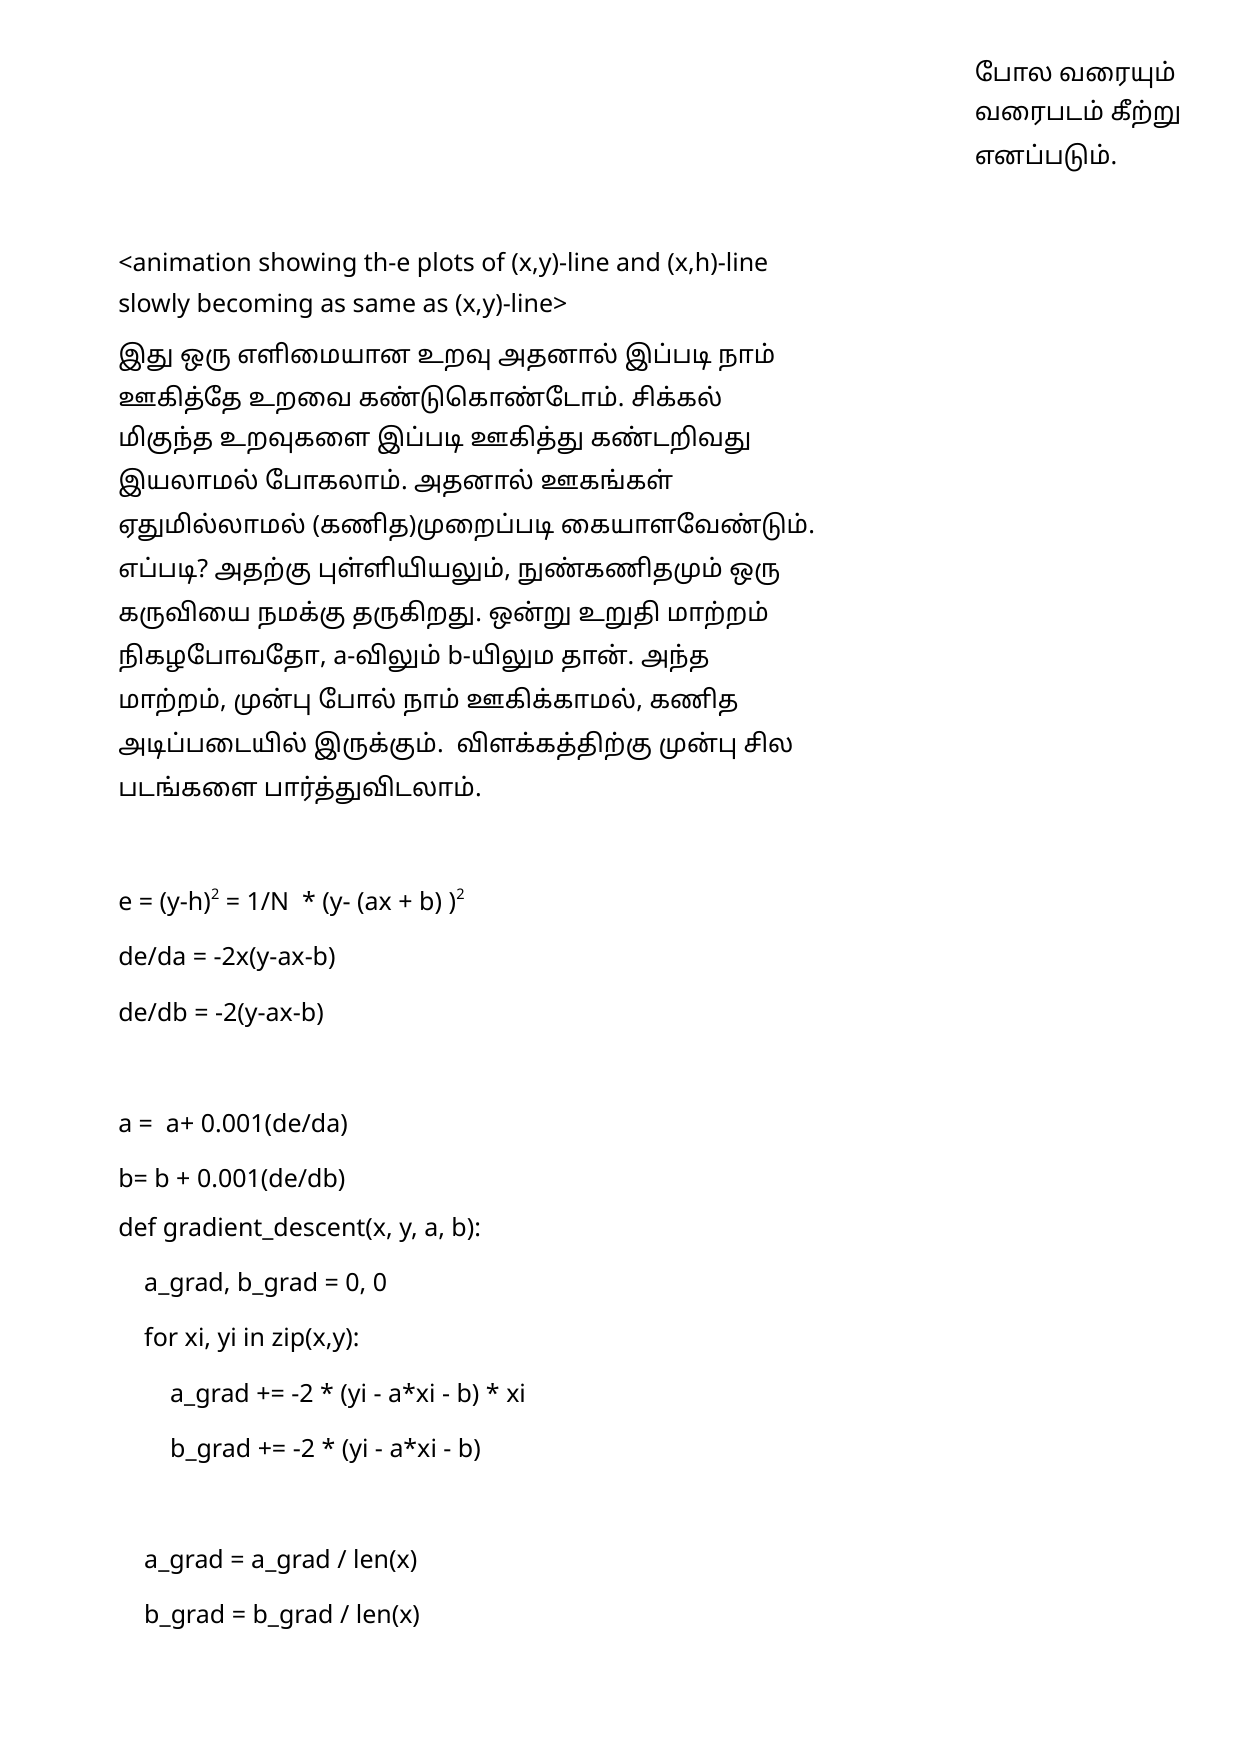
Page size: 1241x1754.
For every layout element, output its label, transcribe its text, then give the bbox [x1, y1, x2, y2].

table_cell [975, 189, 1181, 1209]
table_cell [821, 59, 974, 189]
table_cell போல வரையும் வரைபடம் கீற்று எனப்படும். [975, 59, 1181, 189]
table_cell [975, 1209, 1181, 1646]
table_cell [821, 1209, 974, 1646]
table_cell [821, 189, 974, 1209]
table_cell <animation showing th-e plots of (x,y)-line and (x,h)-line slowly becoming as same as (x,y)-line> இது ஒரு எளிமையான உறவு அதனால் இப்படி நாம் ஊகித்தே உறவை கண்டுகொண்டோம். சிக்கல் மிகுந்த உறவுகளை இப்படி ஊகித்து கண்டறிவது இயலாமல் போகலாம். அதனால் ஊகங்கள் ஏதுமில்லாமல் (கணித)முறைப்படி கையாளவேண்டும். எப்படி? அதற்கு புள்ளியியலும், நுண்கணிதமும் ஒரு கருவியை நமக்கு தருகிறது. ஒன்று உறுதி மாற்றம் நிகழபோவதோ, a-விலும் b-யிலும தான். அந்த மாற்றம், முன்பு போல் நாம் ஊகிக்காமல், கணித அடிப்படையில் இருக்கும். விளக்கத்திற்கு முன்பு சில படங்களை பார்த்துவிடலாம். e = (y-h)2 = 1/N * (y- (ax + b) )2 de/da = -2x(y-ax-b) de/db = -2(y-ax-b) a = a+ 0.001(de/da) b= b + 0.001(de/db) [118, 189, 821, 1209]
table_cell [118, 59, 821, 189]
table_cell def gradient_descent(x, y, a, b): a_grad, b_grad = 0, 0 for xi, yi in zip(x,y): a_grad += -2 * (yi - a*xi - b) * xi b_grad += -2 * (yi - a*xi - b) a_grad = a_grad / len(x) b_grad = b_grad / len(x) [118, 1209, 821, 1646]
